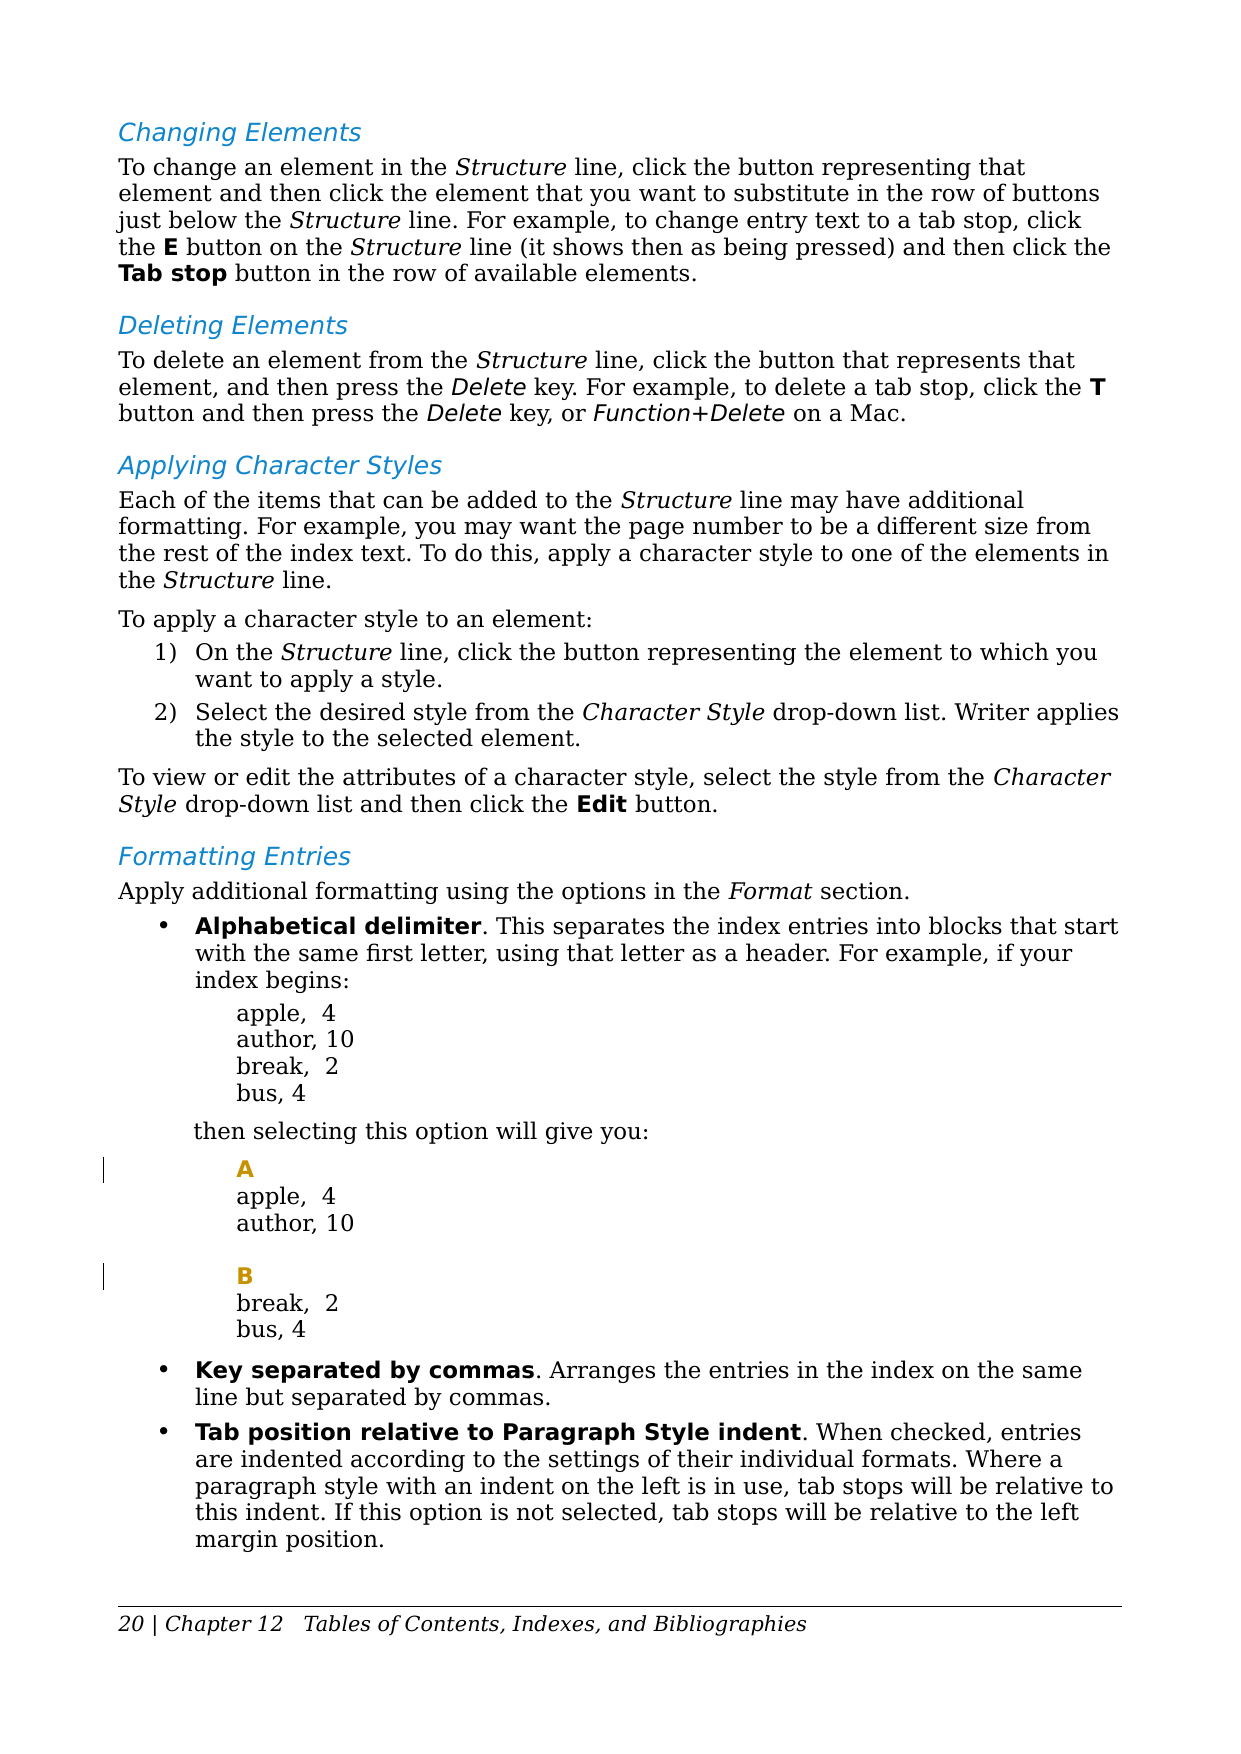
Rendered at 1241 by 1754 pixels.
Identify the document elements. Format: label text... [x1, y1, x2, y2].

text bus, 4 [236, 1317, 1122, 1343]
text break, 2 [236, 1053, 1122, 1080]
list To apply a character style to an element: [118, 606, 1122, 633]
list Select the desired style from the Character Style drop-down list. Writer applies the style to the selected element. [177, 699, 1122, 752]
text break, 2 [236, 1290, 1122, 1317]
list Alphabetical delimiter. This separates the index entries into blocks that start with the same first letter, using that letter as a header. For example, if your index begins: [156, 911, 1122, 993]
list Key separated by commas. Arranges the entries in the index on the same line but separated by commas. [156, 1355, 1122, 1411]
text bus, 4 [236, 1080, 1122, 1106]
text then selecting this option will give you: [193, 1118, 1122, 1145]
text To delete an element from the Structure line, click the button that represents that element, and then press the Delete key. For example, to delete a tab stop, click the T button and then press the Delete key, or Function+Delete on a Mac. [118, 347, 1122, 427]
list On the Structure line, click the button representing the element to which you want to apply a style. [177, 639, 1122, 692]
text apple, 4 [236, 1183, 1122, 1210]
subtitle Formatting Entries [118, 842, 1122, 871]
list Tab position relative to Paragraph Style indent. When checked, entries are indented according to the settings of their individual formats. Where a paragraph style with an indent on the left is in use, tab stops will be relative to this indent. If this option is not selected, tab stops will be relative to the left margin position. [156, 1417, 1122, 1553]
text To view or edit the attributes of a character style, select the style from the Character Style drop-down list and then click the Edit button. [118, 764, 1122, 818]
subtitle Deleting Elements [118, 311, 1122, 341]
text A [236, 1157, 1122, 1183]
subtitle Applying Character Styles [118, 451, 1122, 480]
subtitle Changing Elements [118, 118, 1122, 147]
list Apply additional formatting using the options in the Format section. [118, 878, 1122, 904]
text To change an element in the Structure line, click the button representing that element and then click the element that you want to substitute in the row of buttons just below the Structure line. For example, to change entry text to a tab stop, click the E button on the Structure line (it shows then as being pressed) and then click the Tab stop button in the row of available elements. [118, 154, 1122, 287]
text B [236, 1263, 1122, 1290]
text apple, 4 [236, 1000, 1122, 1026]
text author, 10 [236, 1026, 1122, 1053]
text author, 10 [236, 1210, 1122, 1237]
text Each of the items that can be added to the Structure line may have additional formatting. For example, you may want the page number to be a different size from the rest of the index text. To do this, apply a character style to one of the elements in the Structure line. [118, 487, 1122, 593]
